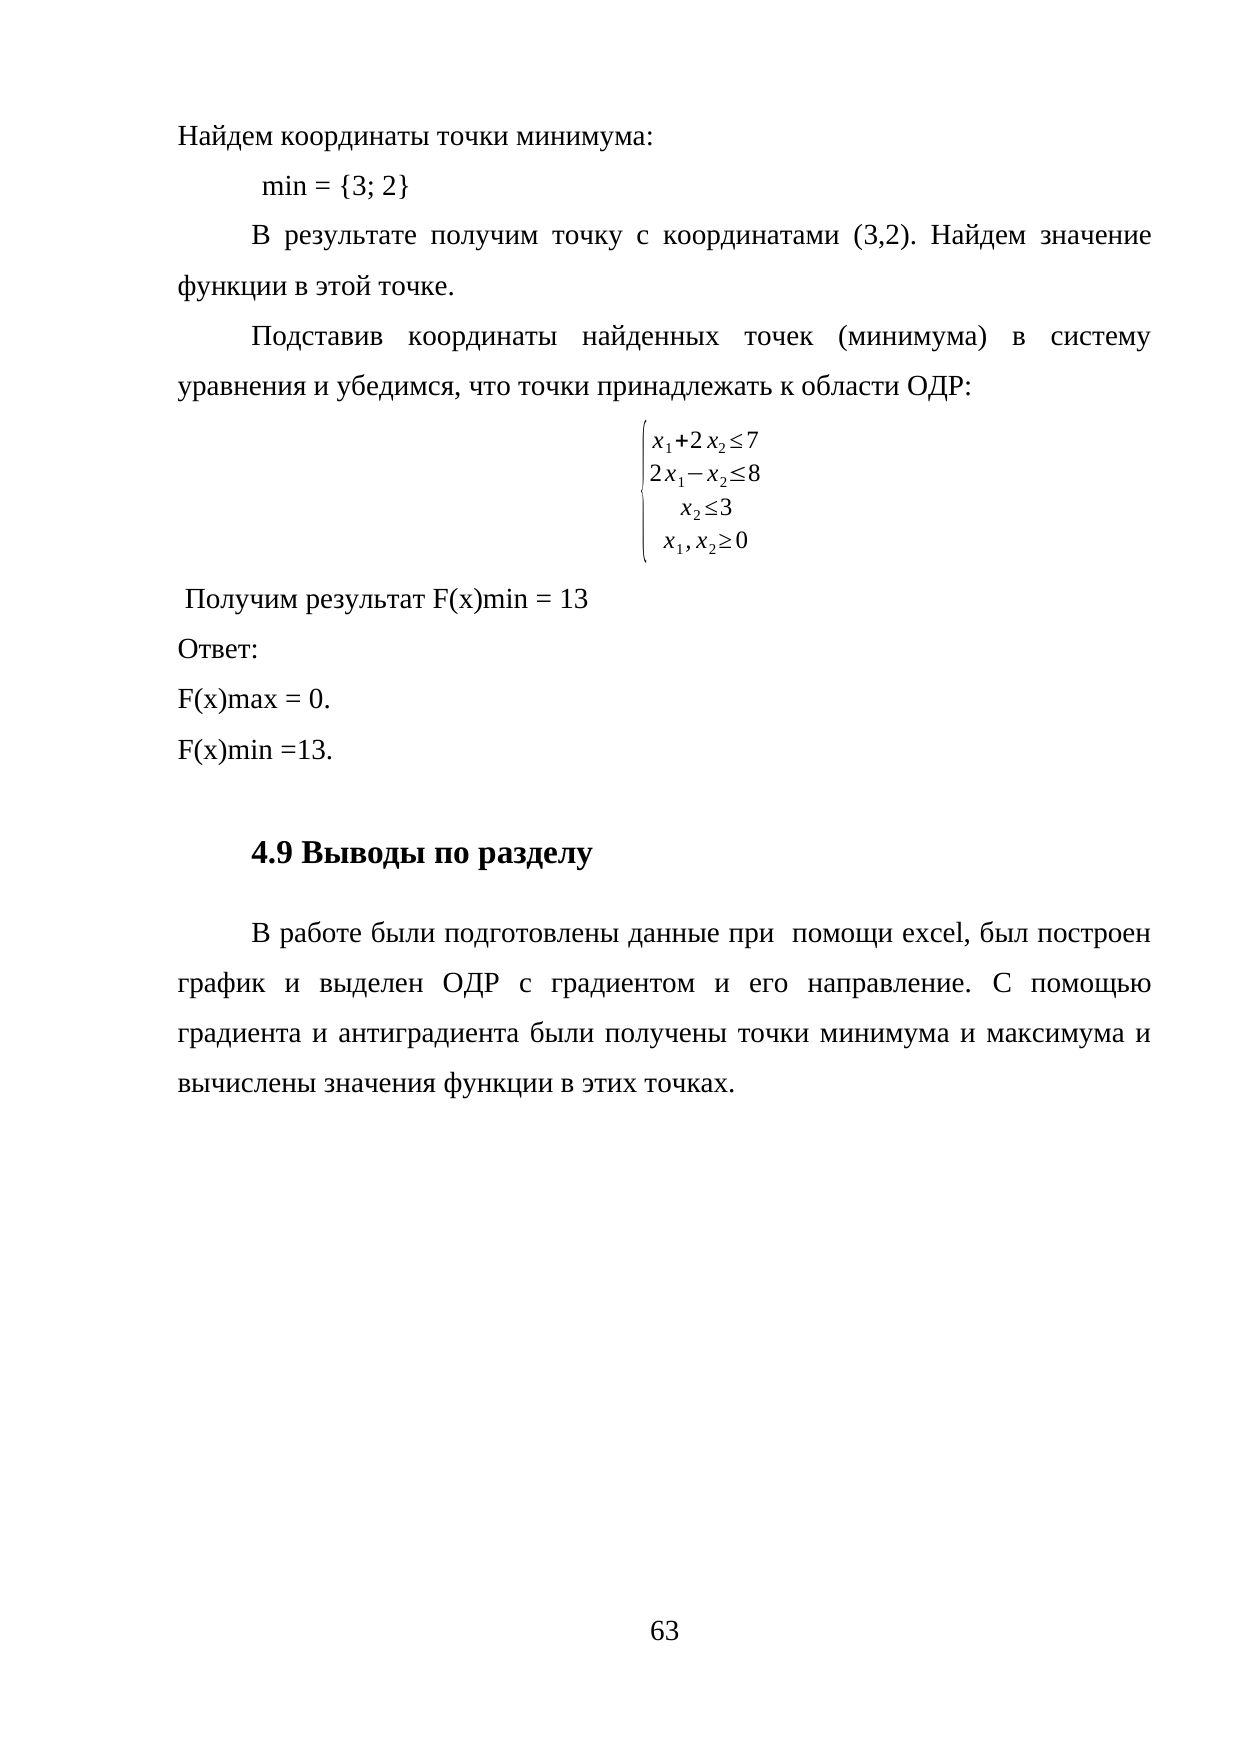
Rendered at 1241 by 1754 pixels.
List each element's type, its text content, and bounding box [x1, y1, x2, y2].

subtitle 4.9 Выводы по разделу [177, 832, 1152, 871]
text Подставив координаты найденных точек (минимума) в систему уравнения и убедимся, что точки принадлежать к области ОДР: [177, 318, 1152, 402]
text В результате получим точку с координатами (3,2). Найдем значение функции в этой точке. [177, 217, 1152, 301]
text Получим результат F(x)min = 13 [177, 581, 1152, 614]
text Ответ: [177, 631, 1152, 665]
text min = {3; 2} [262, 168, 684, 202]
text В работе были подготовлены данные при помощи excel, был построен график и выделен ОДР с градиентом и его направление. С помощью градиента и антиградиента были получены точки минимума и максимума и вычислены значения функции в этих точках. [177, 915, 1152, 1099]
text F(x)max = 0. [177, 682, 1152, 715]
text F(x)min =13. [177, 732, 1152, 765]
text Найдем координаты точки минимума: [177, 118, 1152, 152]
